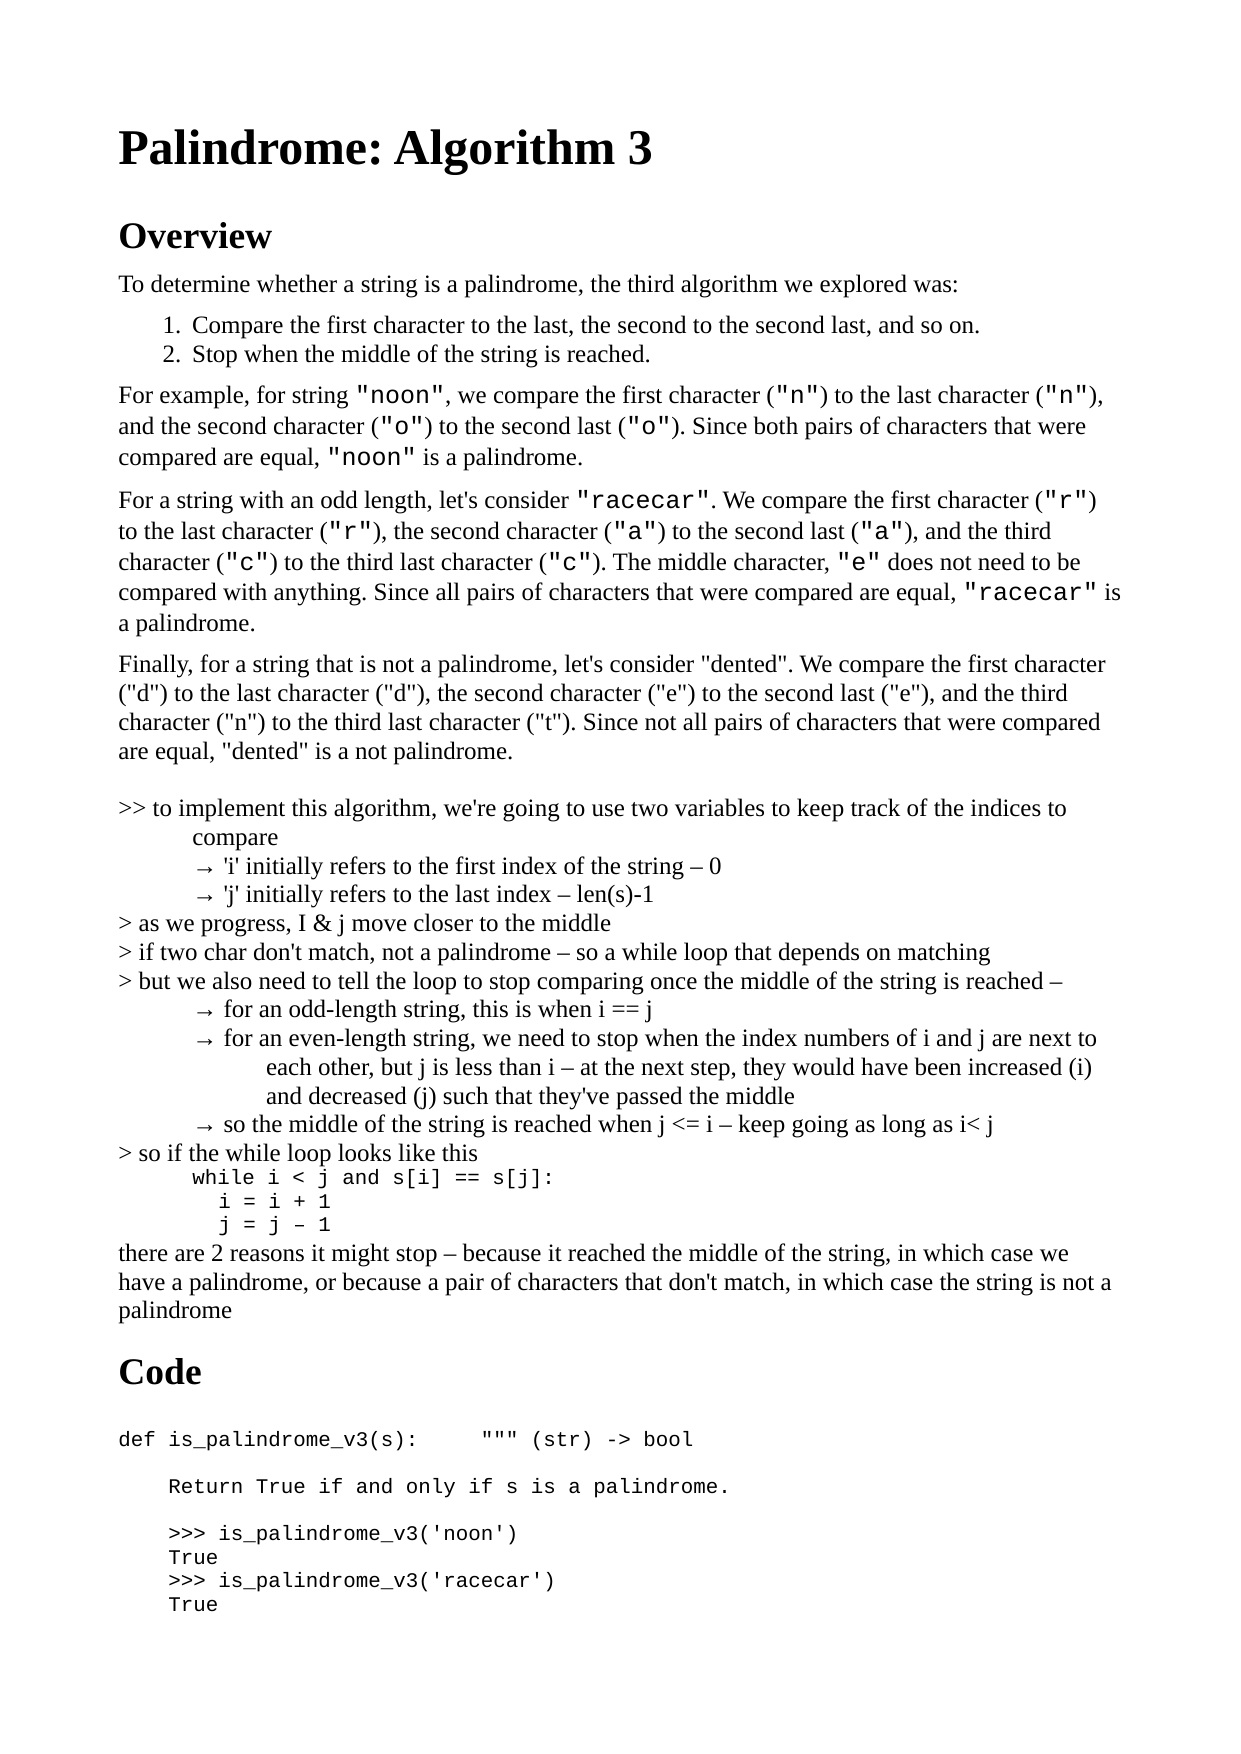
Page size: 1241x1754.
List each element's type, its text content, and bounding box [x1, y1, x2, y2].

text True [118, 1594, 1122, 1618]
text True [118, 1547, 1122, 1570]
text → for an even-length string, we need to stop when the index numbers of i and j are next to each other, but j is less than i – at the next step, they would have been increased (i) and decreased (j) such that they've passed the middle [118, 1023, 1122, 1109]
text > as we progress, I & j move closer to the middle [118, 908, 1122, 937]
text → for an odd-length string, this is when i == j [118, 994, 1122, 1023]
text def is_palindrome_v3(s): """ (str) -> bool [118, 1428, 1122, 1452]
text For a string with an odd length, let's consider "racecar". We compare the first character ("r") to the last character ("r"), the second character ("a") to the second last ("a"), and the third character ("c") to the third last character ("c"). The middle character, "e" does not need to be compared with anything. Since all pairs of characters that were compared are equal, "racecar" is a palindrome. [118, 485, 1122, 637]
subtitle Overview [118, 213, 1122, 256]
text > if two char don't match, not a palindrome – so a while loop that depends on matching [118, 937, 1122, 966]
text there are 2 reasons it might stop – because it reached the middle of the string, in which case we have a palindrome, or because a pair of characters that don't match, in which case the string is not a palindrome [118, 1238, 1122, 1324]
text Finally, for a string that is not a palindrome, let's consider "dented". We compare the first character ("d") to the last character ("d"), the second character ("e") to the second last ("e"), and the third character ("n") to the third last character ("t"). Since not all pairs of characters that were compared are equal, "dented" is a not palindrome. [118, 649, 1122, 764]
text j = j – 1 [118, 1214, 1122, 1238]
text → 'j' initially refers to the last index – len(s)-1 [118, 879, 1122, 908]
text >>> is_palindrome_v3('noon') [118, 1523, 1122, 1547]
subtitle Palindrome: Algorithm 3 [118, 118, 1122, 176]
text For example, for string "noon", we compare the first character ("n") to the last character ("n"), and the second character ("o") to the second last ("o"). Since both pairs of characters that were compared are equal, "noon" is a palindrome. [118, 380, 1122, 472]
text while i < j and s[i] == s[j]: [118, 1167, 1122, 1191]
text > so if the while loop looks like this [118, 1138, 1122, 1167]
list Compare the first character to the last, the second to the second last, and so on. [162, 310, 1122, 339]
list Stop when the middle of the string is reached. [162, 339, 1122, 367]
text >>> is_palindrome_v3('racecar') [118, 1570, 1122, 1594]
text > but we also need to tell the loop to stop comparing once the middle of the string is reached – [118, 966, 1122, 994]
text → so the middle of the string is reached when j <= i – keep going as long as i< j [118, 1109, 1122, 1138]
subtitle Code [118, 1349, 1122, 1392]
text Return True if and only if s is a palindrome. [118, 1476, 1122, 1499]
text i = i + 1 [118, 1191, 1122, 1214]
text → 'i' initially refers to the first index of the string – 0 [118, 851, 1122, 879]
text To determine whether a string is a palindrome, the third algorithm we explored was: [118, 269, 1122, 297]
text >> to implement this algorithm, we're going to use two variables to keep track of the indices to compare [118, 793, 1122, 851]
